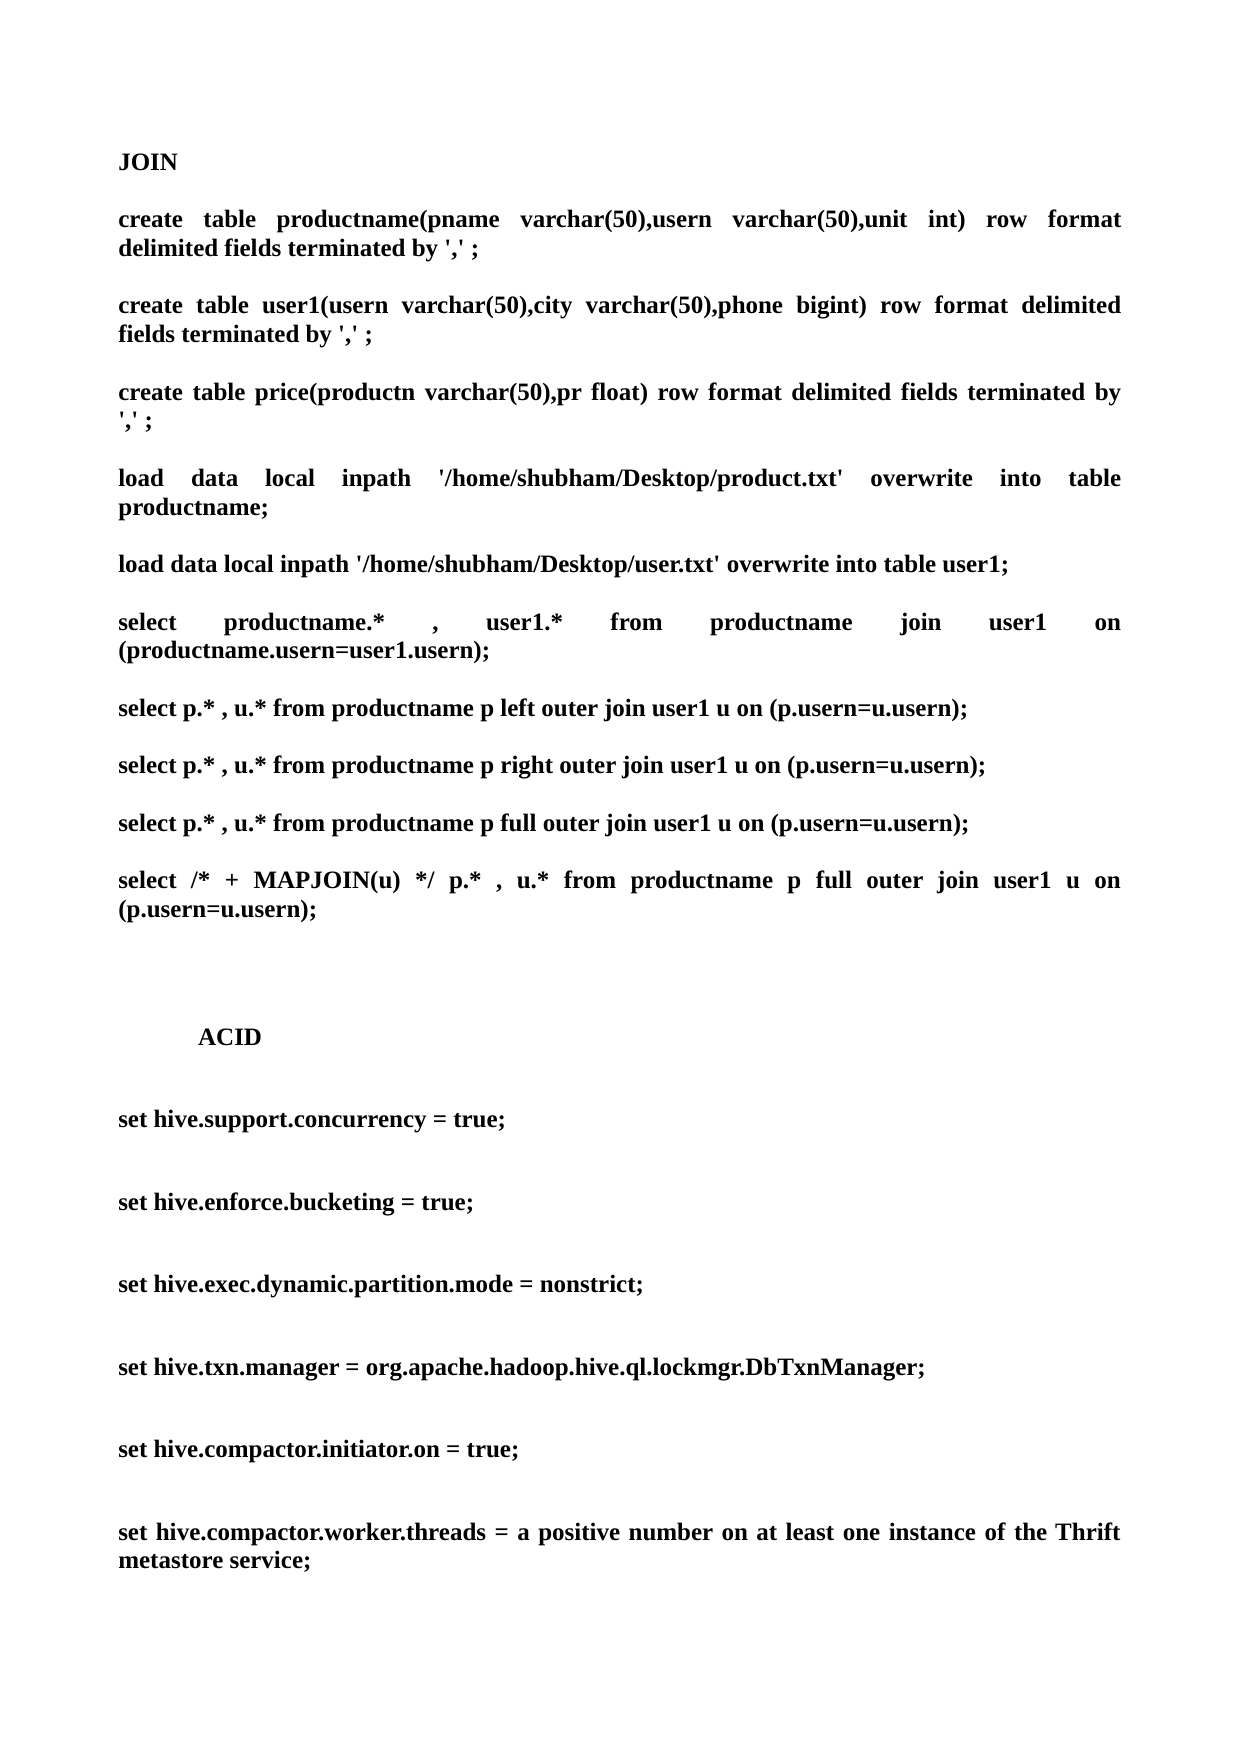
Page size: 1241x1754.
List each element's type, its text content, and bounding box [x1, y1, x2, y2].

list JOIN [118, 147, 1122, 176]
text set hive.compactor.initiator.on = true; [118, 1434, 1122, 1463]
list select p.* , u.* from productname p right outer join user1 u on (p.usern=u.usern); [118, 751, 1122, 779]
text set hive.txn.manager = org.apache.hadoop.hive.ql.lockmgr.DbTxnManager; [118, 1352, 1122, 1381]
list create table price(productn varchar(50),pr float) row format delimited fields terminated by ',' ; [118, 377, 1122, 434]
list select productname.* , user1.* from productname join user1 on (productname.usern=user1.usern); [118, 607, 1122, 664]
text set hive.enforce.bucketing = true; [118, 1187, 1122, 1216]
list select /* + MAPJOIN(u) */ p.* , u.* from productname p full outer join user1 u on (p.usern=u.usern); [118, 866, 1122, 923]
list create table productname(pname varchar(50),usern varchar(50),unit int) row format delimited fields terminated by ',' ; [118, 204, 1122, 262]
text set hive.exec.dynamic.partition.mode = nonstrict; [118, 1269, 1122, 1298]
list create table user1(usern varchar(50),city varchar(50),phone bigint) row format delimited fields terminated by ',' ; [118, 291, 1122, 348]
list select p.* , u.* from productname p left outer join user1 u on (p.usern=u.usern); [118, 693, 1122, 722]
text set hive.support.concurrency = true; [118, 1104, 1122, 1133]
list select p.* , u.* from productname p full outer join user1 u on (p.usern=u.usern); [118, 808, 1122, 837]
text ACID [118, 1022, 1122, 1051]
list load data local inpath '/home/shubham/Desktop/product.txt' overwrite into table productname; [118, 463, 1122, 521]
text set hive.compactor.worker.threads = a positive number on at least one instance of the Thrift metastore service; [118, 1517, 1122, 1574]
list load data local inpath '/home/shubham/Desktop/user.txt' overwrite into table user1; [118, 549, 1122, 578]
